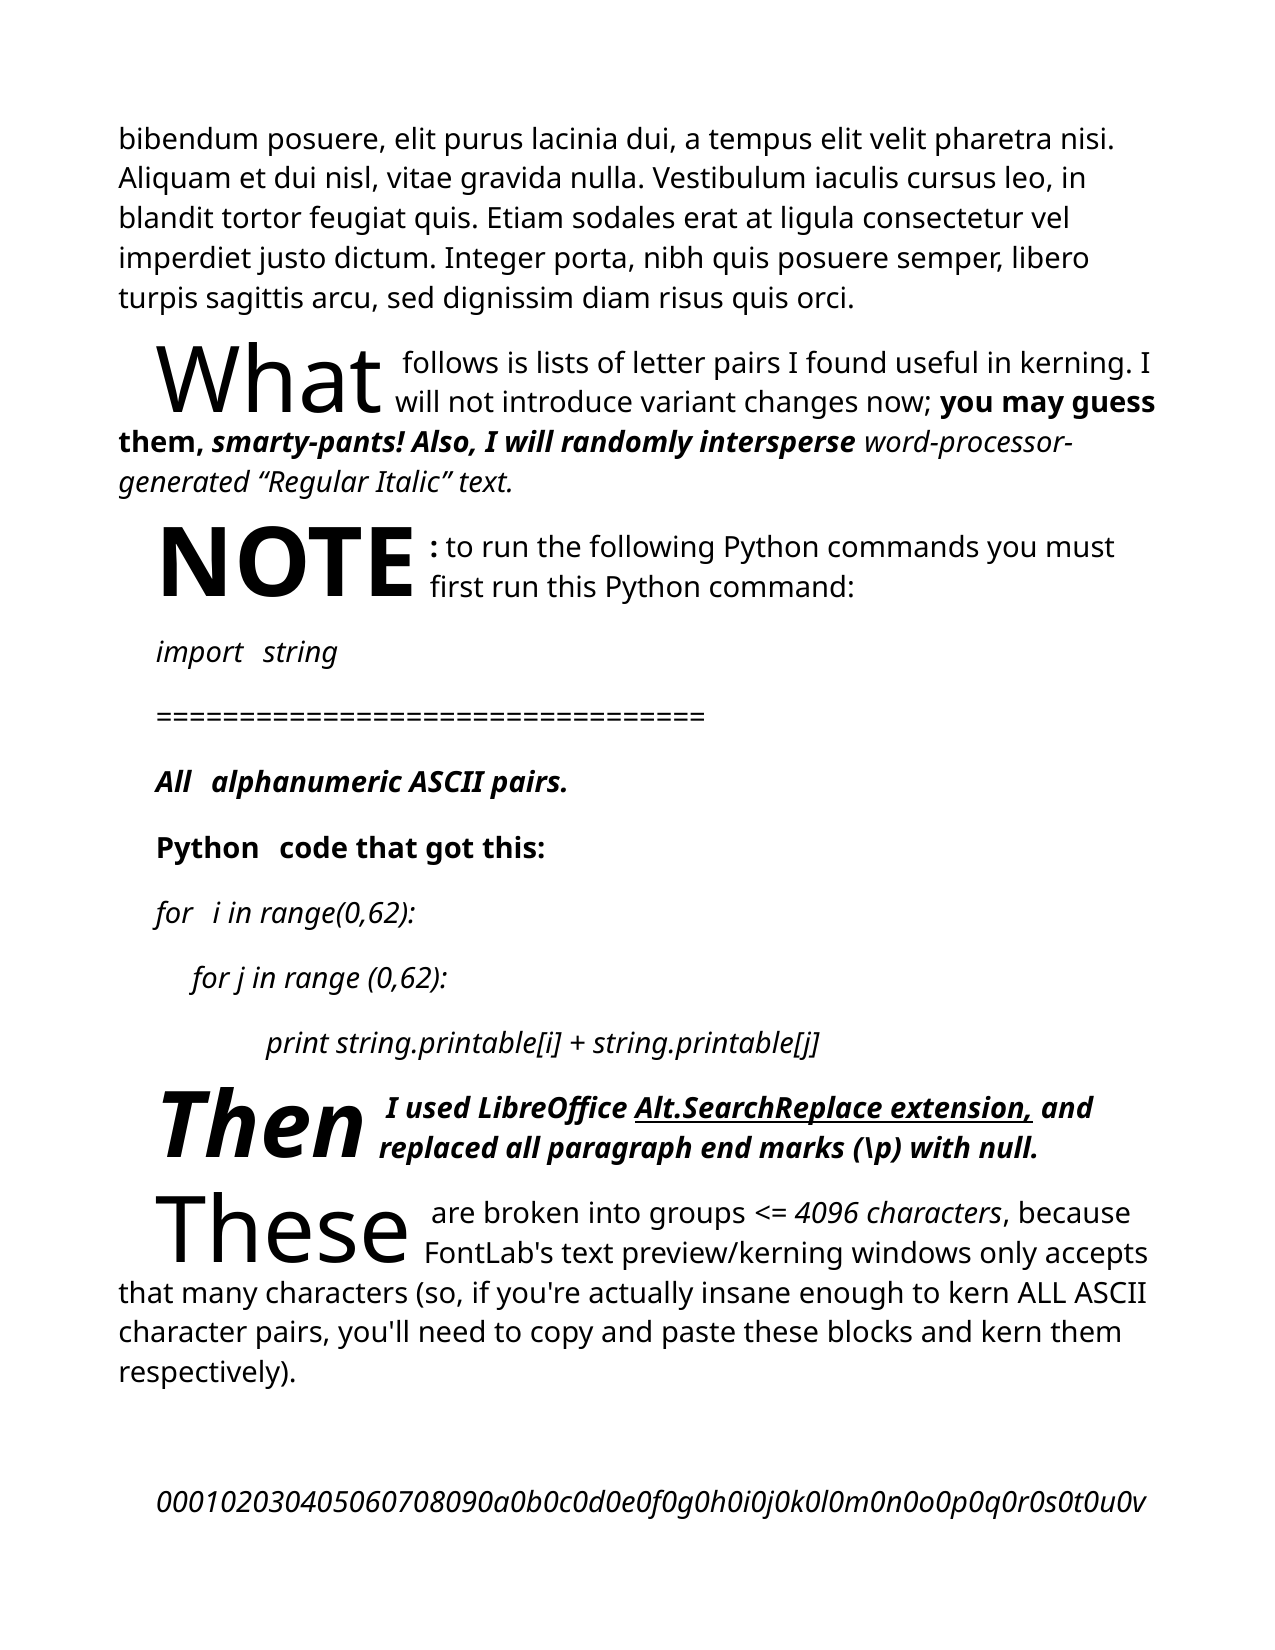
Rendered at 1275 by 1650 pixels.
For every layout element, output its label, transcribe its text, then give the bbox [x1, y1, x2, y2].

text for j in range (0,62): [118, 957, 1157, 997]
text import string [118, 631, 1157, 671]
text All alphanumeric ASCII pairs. [118, 762, 1157, 801]
text bibendum posuere, elit purus lacinia dui, a tempus elit velit pharetra nisi. Aliquam et dui nisl, vitae gravida nulla. Vestibulum iaculis cursus leo, in blandit tortor feugiat quis. Etiam sodales erat at ligula consectetur vel imperdiet justo dictum. Integer porta, nibh quis posuere semper, libero turpis sagittis arcu, sed dignissim diam risus quis orci. [118, 118, 1157, 317]
text 000102030405060708090a0b0c0d0e0f0g0h0i0j0k0l0m0n0o0p0q0r0s0t0u0v [118, 1482, 1157, 1521]
text for i in range(0,62): [118, 892, 1157, 932]
text These are broken into groups <= 4096 characters, because FontLab's text preview/kerning windows only accepts that many characters (so, if you're actually insane enough to kern ALL ASCII character pairs, you'll need to copy and paste these blocks and kern them respectively). [118, 1193, 1157, 1391]
text print string.printable[i] + string.printable[j] [118, 1022, 1157, 1062]
text What follows is lists of letter pairs I found useful in kerning. I will not introduce variant changes now; you may guess them, smarty-pants! Also, I will randomly intersperse word-processor-generated “Regular Italic” text. [118, 342, 1157, 501]
text Python code that got this: [118, 827, 1157, 867]
text ================================= [118, 696, 1157, 736]
text Then I used LibreOffice Alt.SearchReplace extension, and replaced all paragraph end marks (\p) with null. [118, 1088, 1157, 1167]
text NOTE: to run the following Python commands you must first run this Python command: [118, 526, 1157, 606]
